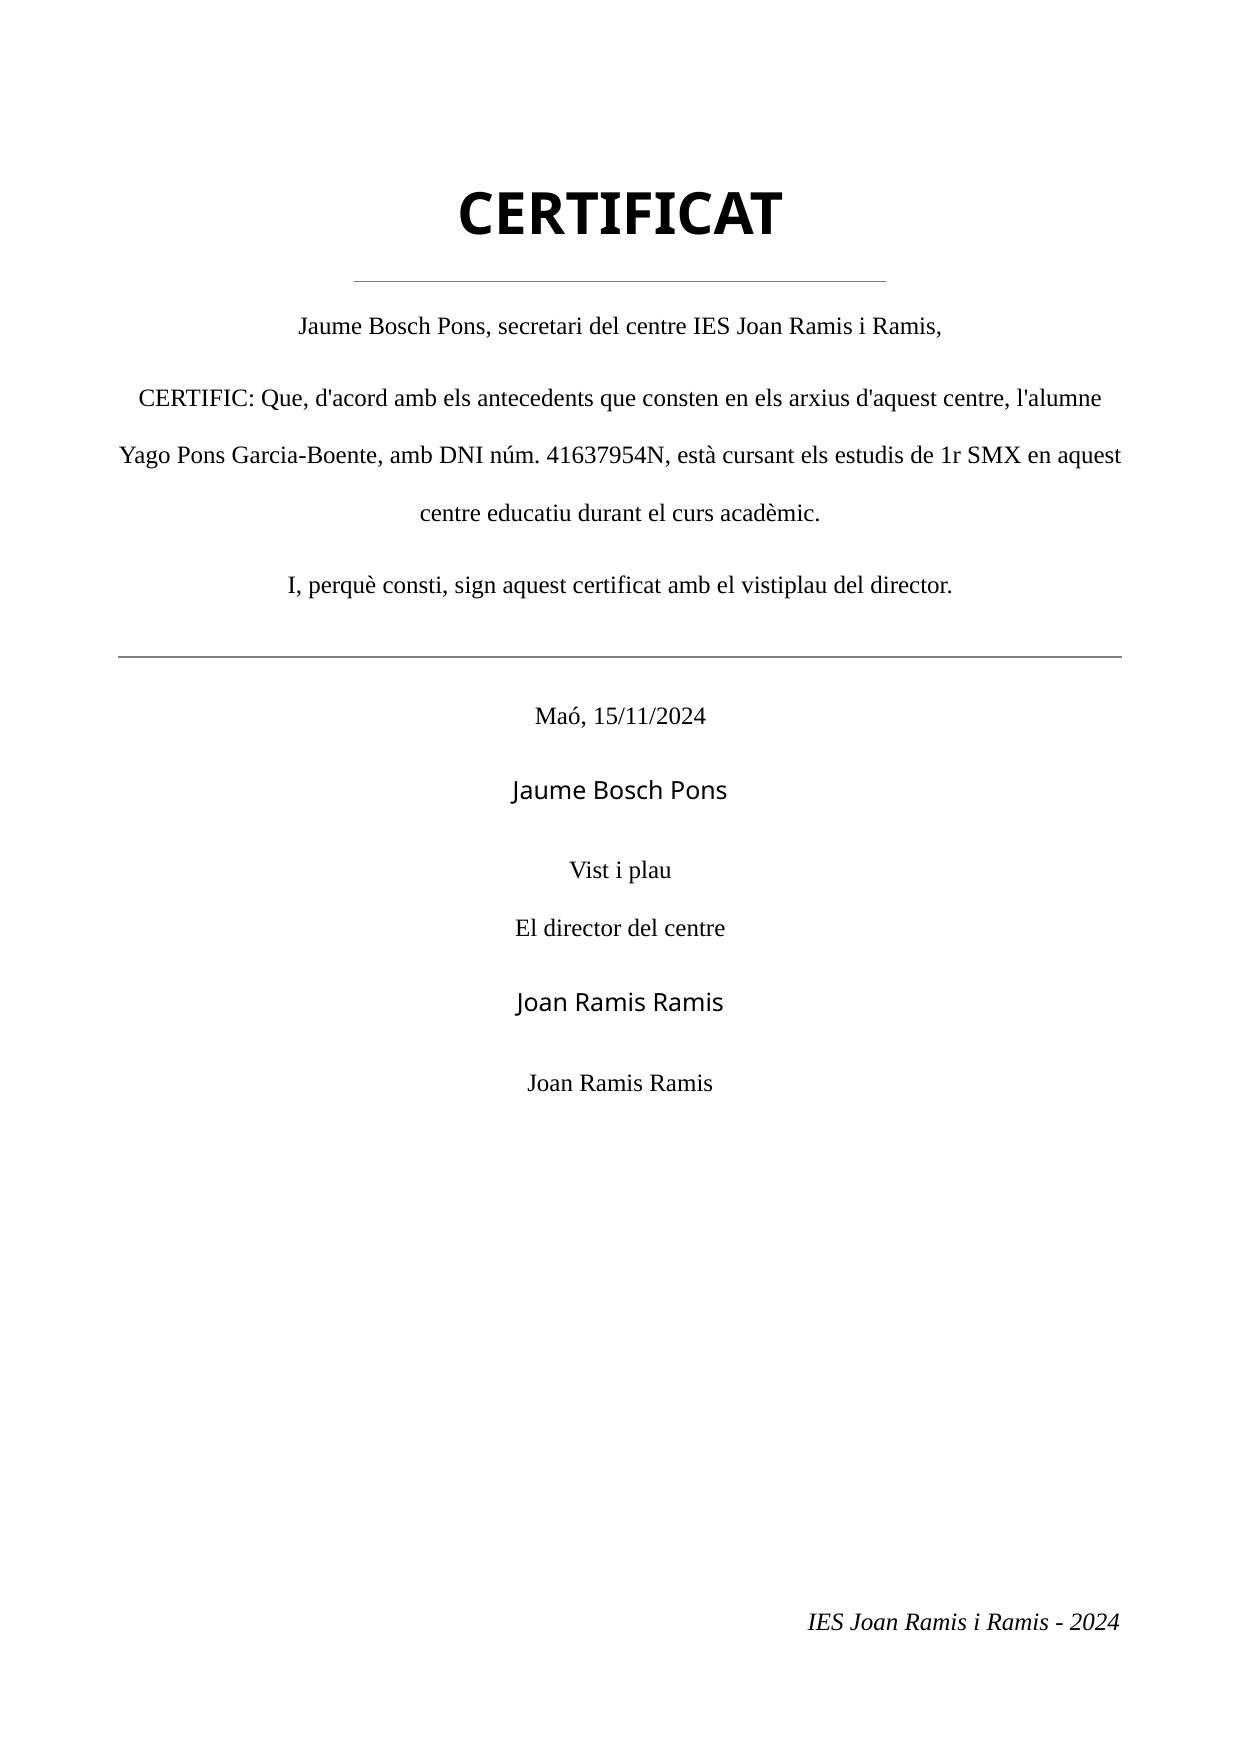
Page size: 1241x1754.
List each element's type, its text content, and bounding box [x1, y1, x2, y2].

text Vist i plau El director del centre [118, 856, 1122, 942]
text I, perquè consti, sign aquest certificat amb el vistiplau del director. [118, 570, 1122, 599]
text Jaume Bosch Pons, secretari del centre IES Joan Ramis i Ramis, [118, 311, 1122, 339]
text Jaume Bosch Pons [118, 773, 1122, 807]
text Joan Ramis Ramis [118, 1068, 1122, 1097]
text Maó, 15/11/2024 [118, 701, 1122, 729]
text Joan Ramis Ramis [118, 985, 1122, 1019]
title CERTIFICAT [118, 172, 1122, 251]
text CERTIFIC: Que, d'acord amb els antecedents que consten en els arxius d'aquest centre, l'alumne Yago Pons Garcia-Boente, amb DNI núm. 41637954N, està cursant els estudis de 1r SMX en aquest centre educatiu durant el curs acadèmic. [118, 383, 1122, 527]
